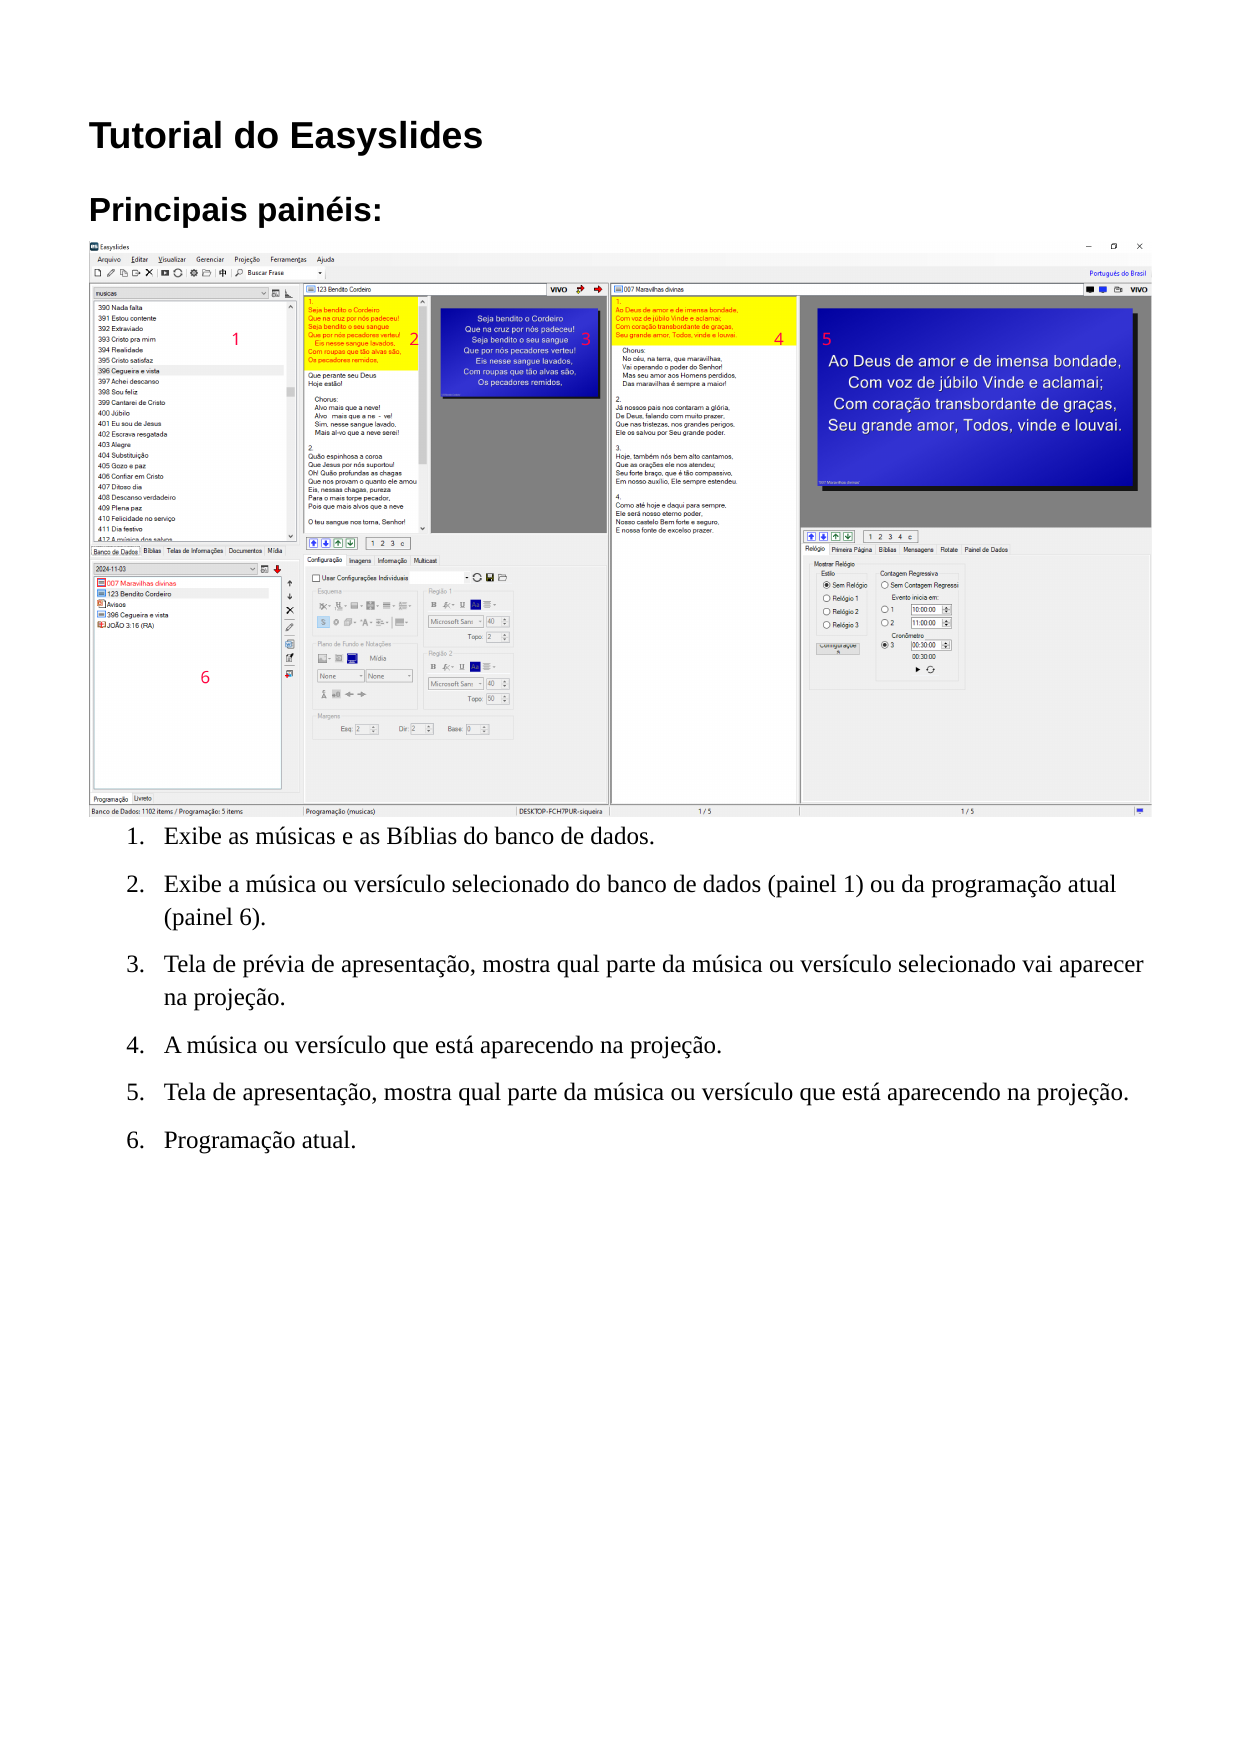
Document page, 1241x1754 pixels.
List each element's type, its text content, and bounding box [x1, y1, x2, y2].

list Tela de prévia de apresentação, mostra qual parte da música ou versículo selecionado vai aparecer na projeção. [126, 949, 1152, 1011]
subtitle Principais painéis: [88, 190, 1152, 228]
list Programação atual. [126, 1125, 1152, 1154]
list A música ou versículo que está aparecendo na projeção. [126, 1030, 1152, 1059]
picture [88, 241, 1152, 817]
subtitle Tutorial do Easyslides [88, 113, 1152, 157]
list Exibe as músicas e as Bíblias do banco de dados. [126, 817, 1152, 850]
list Tela de apresentação, mostra qual parte da música ou versículo que está aparecendo na projeção. [126, 1077, 1152, 1106]
list Exibe a música ou versículo selecionado do banco de dados (painel 1) ou da programação atual (painel 6). [126, 869, 1152, 930]
